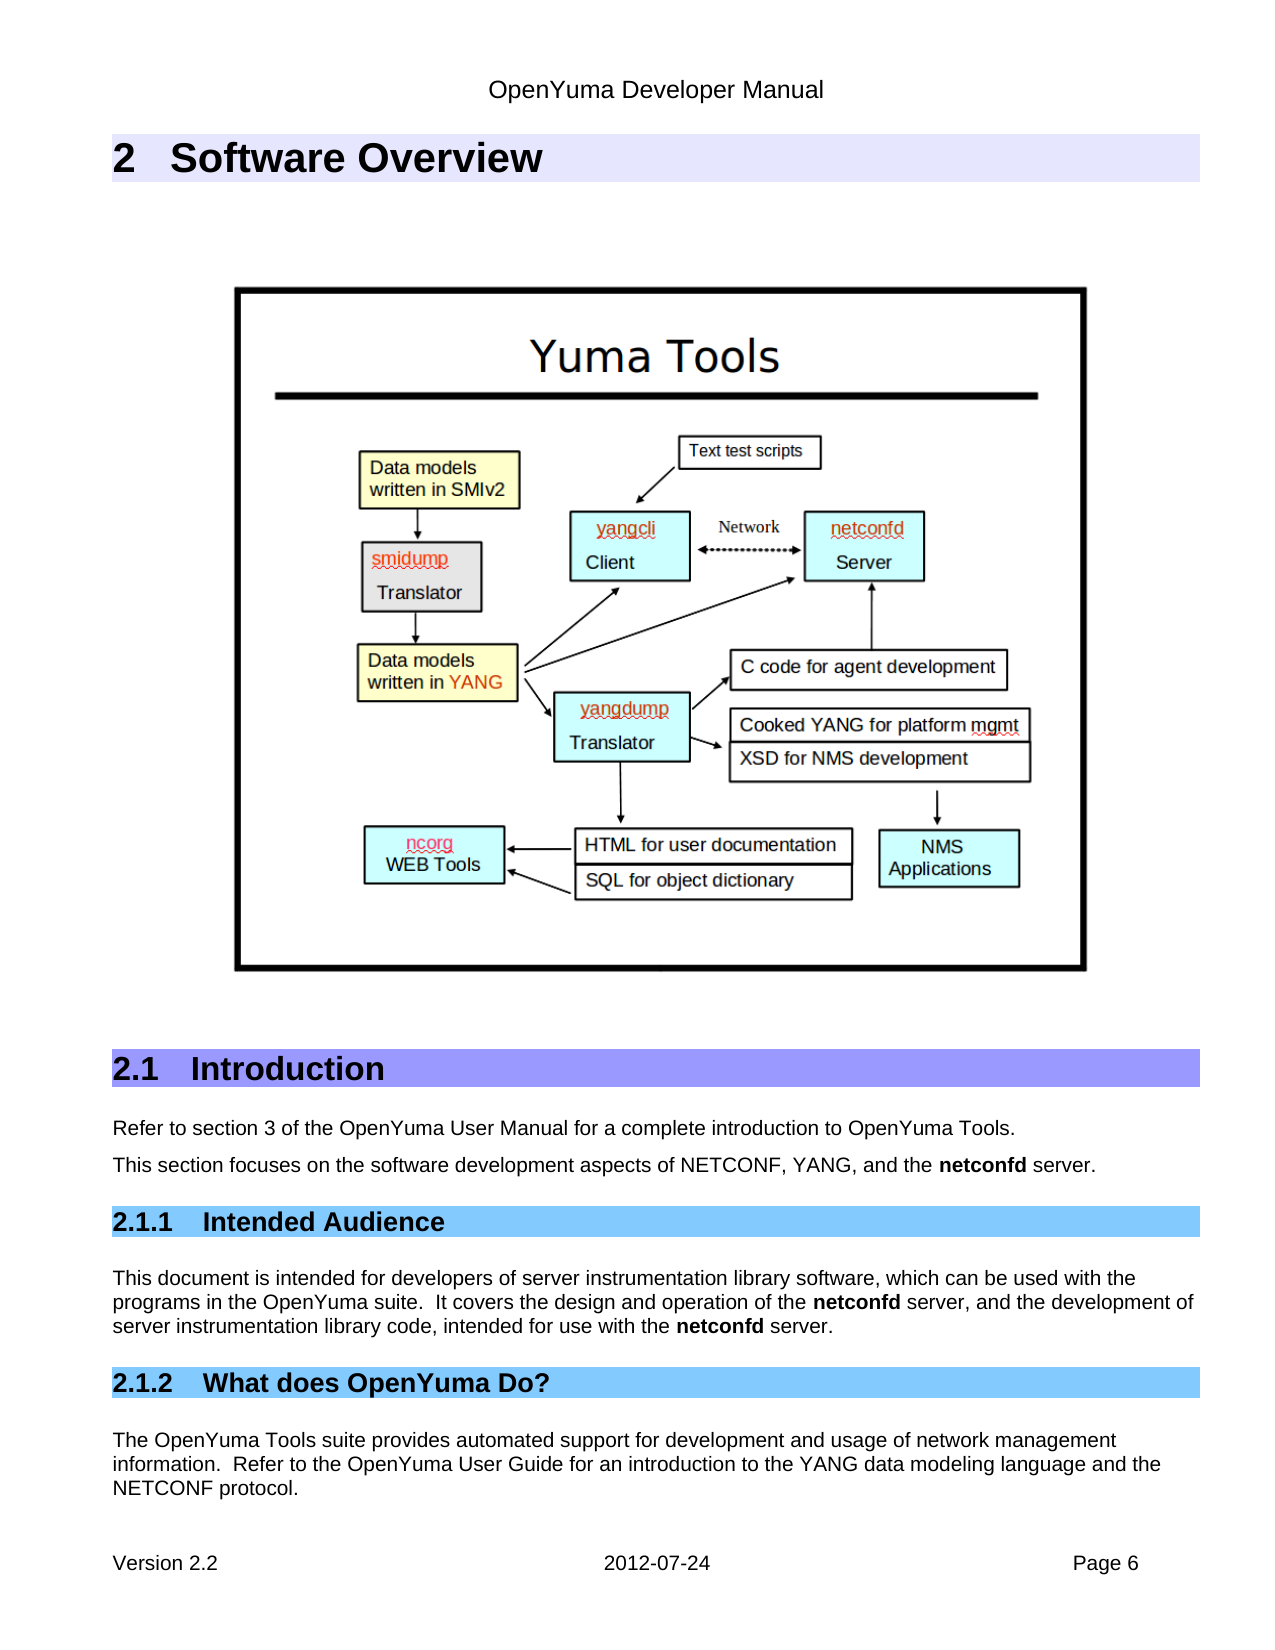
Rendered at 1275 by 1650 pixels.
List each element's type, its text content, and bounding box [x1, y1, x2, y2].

text This section focuses on the software development aspects of NETCONF, YANG, and the netconfd server. [112, 1153, 1200, 1177]
picture [170, 246, 1143, 996]
subtitle What does OpenYuma Do? [112, 1367, 1200, 1398]
text The OpenYuma Tools suite provides automated support for development and usage of network management information. Refer to the OpenYuma User Guide for an introduction to the YANG data modeling language and the NETCONF protocol. [112, 1428, 1200, 1499]
subtitle Software Overview [112, 134, 1200, 182]
subtitle Intended Audience [112, 1206, 1200, 1237]
text Refer to section 3 of the OpenYuma User Manual for a complete introduction to OpenYuma Tools. [112, 1116, 1200, 1140]
text This document is intended for developers of server instrumentation library software, which can be used with the programs in the OpenYuma suite. It covers the design and operation of the netconfd server, and the development of server instrumentation library code, intended for use with the netconfd server. [112, 1266, 1200, 1338]
subtitle Introduction [112, 1049, 1200, 1087]
